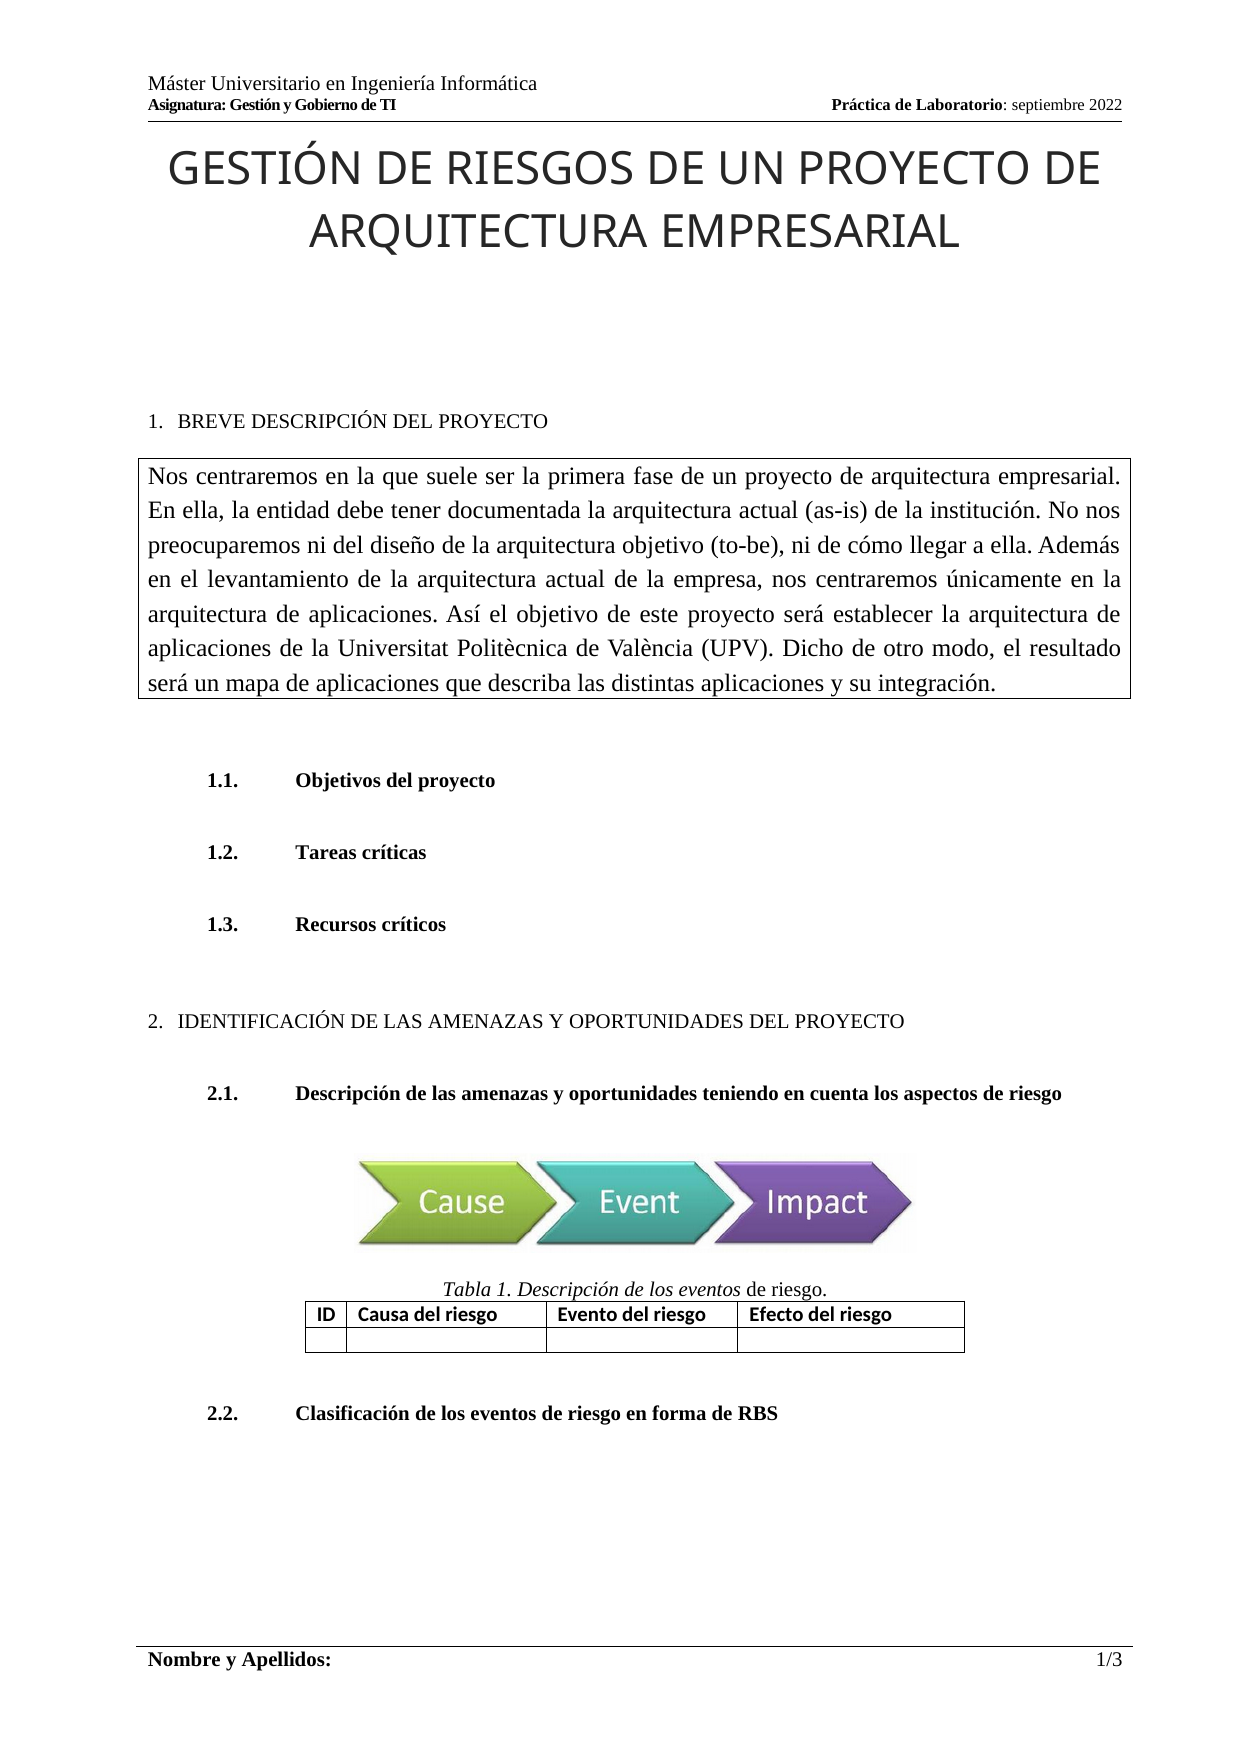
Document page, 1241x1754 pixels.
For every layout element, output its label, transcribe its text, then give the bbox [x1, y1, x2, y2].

text GESTIÓN DE RIESGOS DE UN PROYECTO DE ARQUITECTURA EMPRESARIAL [148, 136, 1122, 261]
table_header Evento del riesgo [547, 1302, 737, 1327]
list BREVE DESCRIPCIÓN DEL PROYECTO [148, 409, 1122, 433]
picture [353, 1153, 917, 1253]
list Clasificación de los eventos de riesgo en forma de RBS [185, 1401, 1122, 1425]
list Descripción de las amenazas y oportunidades teniendo en cuenta los aspectos de riesgo [185, 1081, 1122, 1105]
table_cell [547, 1328, 737, 1352]
table_cell [306, 1328, 346, 1352]
table_header Causa del riesgo [347, 1302, 546, 1327]
table_cell [738, 1328, 964, 1352]
list Objetivos del proyecto [185, 768, 1122, 792]
table_header ID [306, 1302, 346, 1327]
list Tareas críticas [185, 840, 1122, 864]
text Nos centraremos en la que suele ser la primera fase de un proyecto de arquitectura empresarial. En ella, la entidad debe tener documentada la arquitectura actual (as-is) de la institución. No nos preocuparemos ni del diseño de la arquitectura objetivo (to-be), ni de cómo llegar a ella. Además en el levantamiento de la arquitectura actual de la empresa, nos centraremos únicamente en la arquitectura de aplicaciones. Así el objetivo de este proyecto será establecer la arquitectura de aplicaciones de la Universitat Politècnica de València (UPV). Dicho de otro modo, el resultado será un mapa de aplicaciones que describa las distintas aplicaciones y su integración. [139, 459, 1130, 698]
list Recursos críticos [185, 912, 1122, 936]
table_header Efecto del riesgo [738, 1302, 964, 1327]
list IDENTIFICACIÓN DE LAS AMENAZAS Y OPORTUNIDADES DEL PROYECTO [148, 1008, 1122, 1033]
table_cell [347, 1328, 546, 1352]
text Tabla 1. Descripción de los eventos de riesgo. [148, 1276, 1122, 1301]
